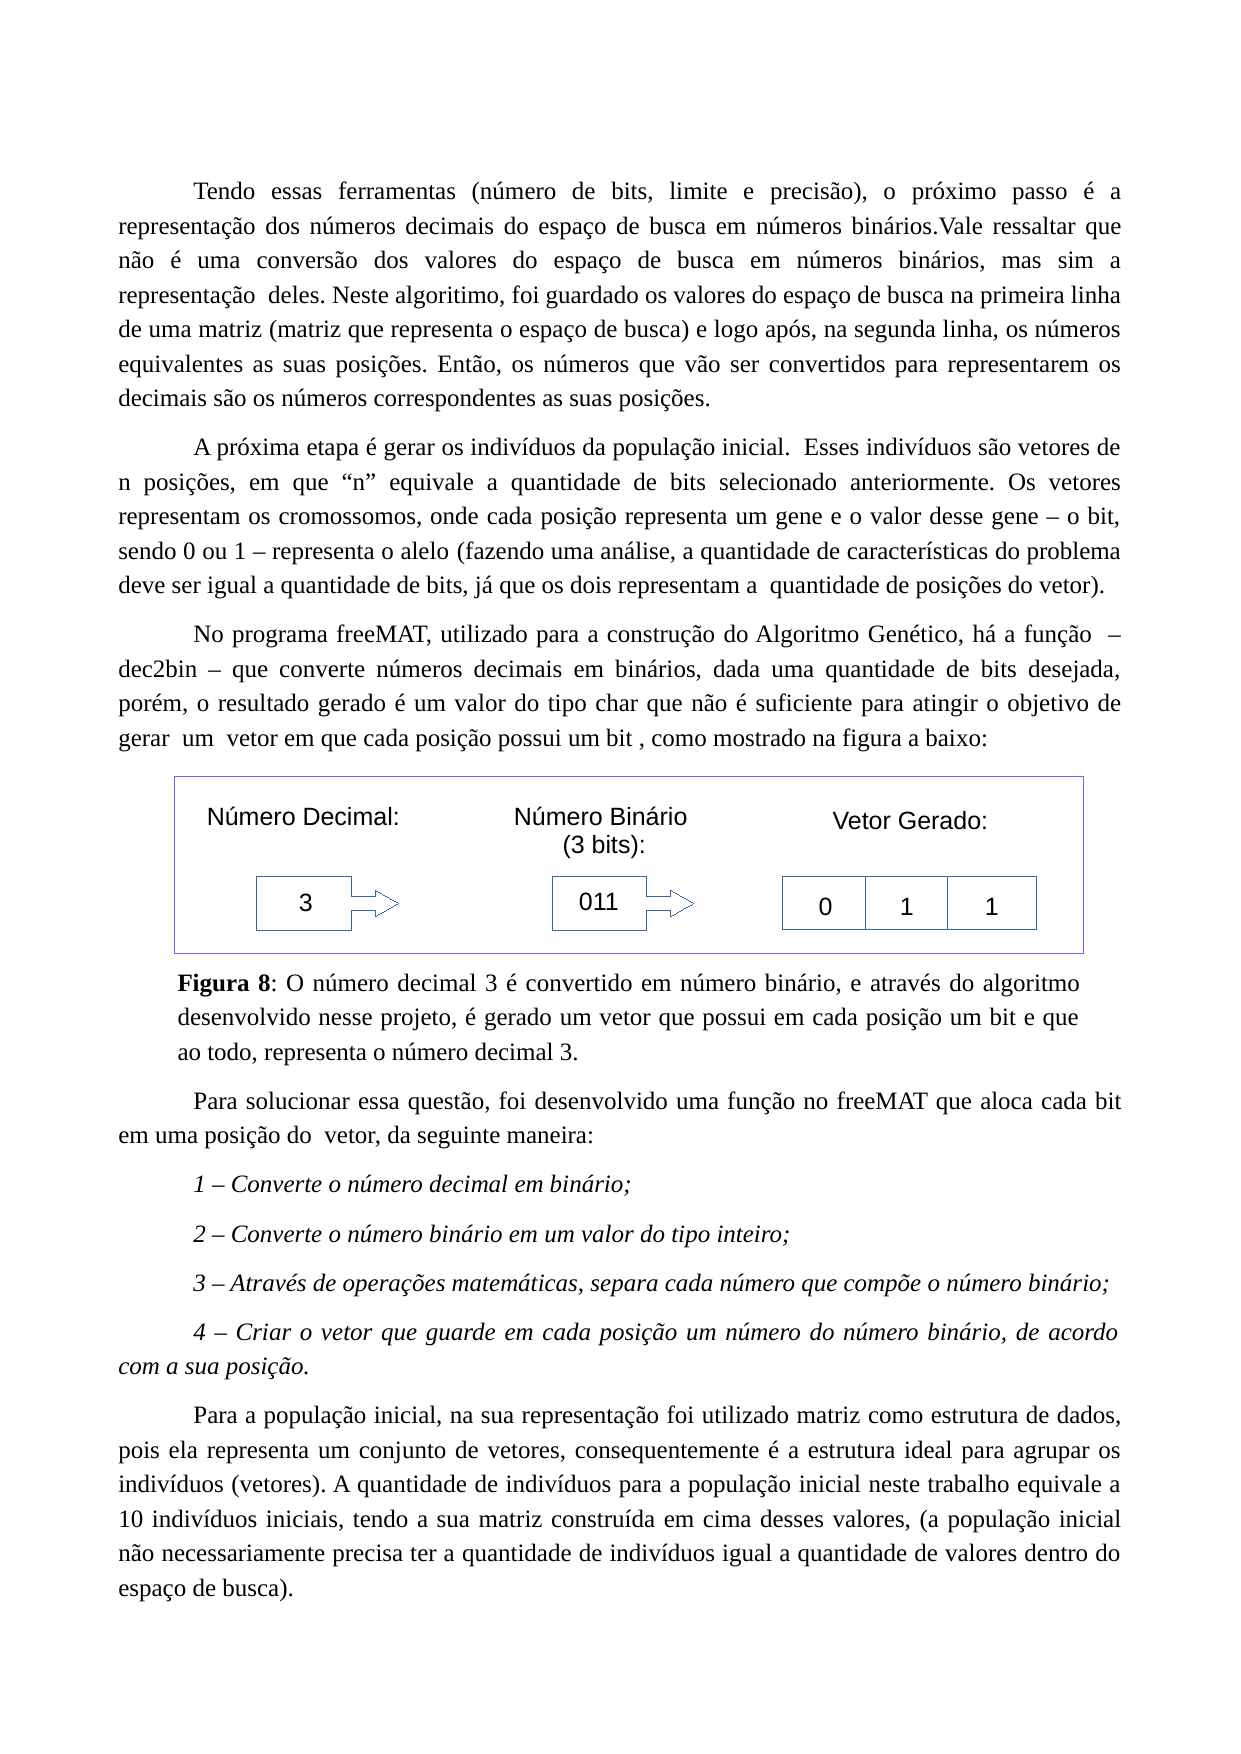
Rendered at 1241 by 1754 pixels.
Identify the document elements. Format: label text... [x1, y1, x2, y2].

text 3 – Através de operações matemáticas, separa cada número que compõe o número binário; [118, 1268, 1122, 1296]
text Para solucionar essa questão, foi desenvolvido uma função no freeMAT que aloca cada bit em uma posição do vetor, da seguinte maneira: [118, 1086, 1122, 1149]
text 2 – Converte o número binário em um valor do tipo inteiro; [118, 1219, 1122, 1247]
text 4 – Criar o vetor que guarde em cada posição um número do número binário, de acordo com a sua posição. [118, 1317, 1122, 1380]
text No programa freeMAT, utilizado para a construção do Algoritmo Genético, há a função – dec2bin – que converte números decimais em binários, dada uma quantidade de bits desejada, porém, o resultado gerado é um valor do tipo char que não é suficiente para atingir o objetivo de gerar um vetor em que cada posição possui um bit , como mostrado na figura a baixo: [118, 619, 1122, 751]
text Para a população inicial, na sua representação foi utilizado matriz como estrutura de dados, pois ela representa um conjunto de vetores, consequentemente é a estrutura ideal para agrupar os indivíduos (vetores). A quantidade de indivíduos para a população inicial neste trabalho equivale a 10 indivíduos iniciais, tendo a sua matriz construída em cima desses valores, (a população inicial não necessariamente precisa ter a quantidade de indivíduos igual a quantidade de valores dentro do espaço de busca). [118, 1400, 1122, 1601]
text Figura 8: O número decimal 3 é convertido em número binário, e através do algoritmo desenvolvido nesse projeto, é gerado um vetor que possui em cada posição um bit e que ao todo, representa o número decimal 3. [177, 968, 1081, 1066]
text Tendo essas ferramentas (número de bits, limite e precisão), o próximo passo é a representação dos números decimais do espaço de busca em números binários.Vale ressaltar que não é uma conversão dos valores do espaço de busca em números binários, mas sim a representação deles. Neste algoritimo, foi guardado os valores do espaço de busca na primeira linha de uma matriz (matriz que representa o espaço de busca) e logo após, na segunda linha, os números equivalentes as suas posições. Então, os números que vão ser convertidos para representarem os decimais são os números correspondentes as suas posições. [118, 176, 1122, 412]
text 1 – Converte o número decimal em binário; [118, 1169, 1122, 1198]
text A próxima etapa é gerar os indivíduos da população inicial. Esses indivíduos são vetores de n posições, em que “n” equivale a quantidade de bits selecionado anteriormente. Os vetores representam os cromossomos, onde cada posição representa um gene e o valor desse gene – o bit, sendo 0 ou 1 – representa o alelo (fazendo uma análise, a quantidade de características do problema deve ser igual a quantidade de bits, já que os dois representam a quantidade de posições do vetor). [118, 432, 1122, 599]
